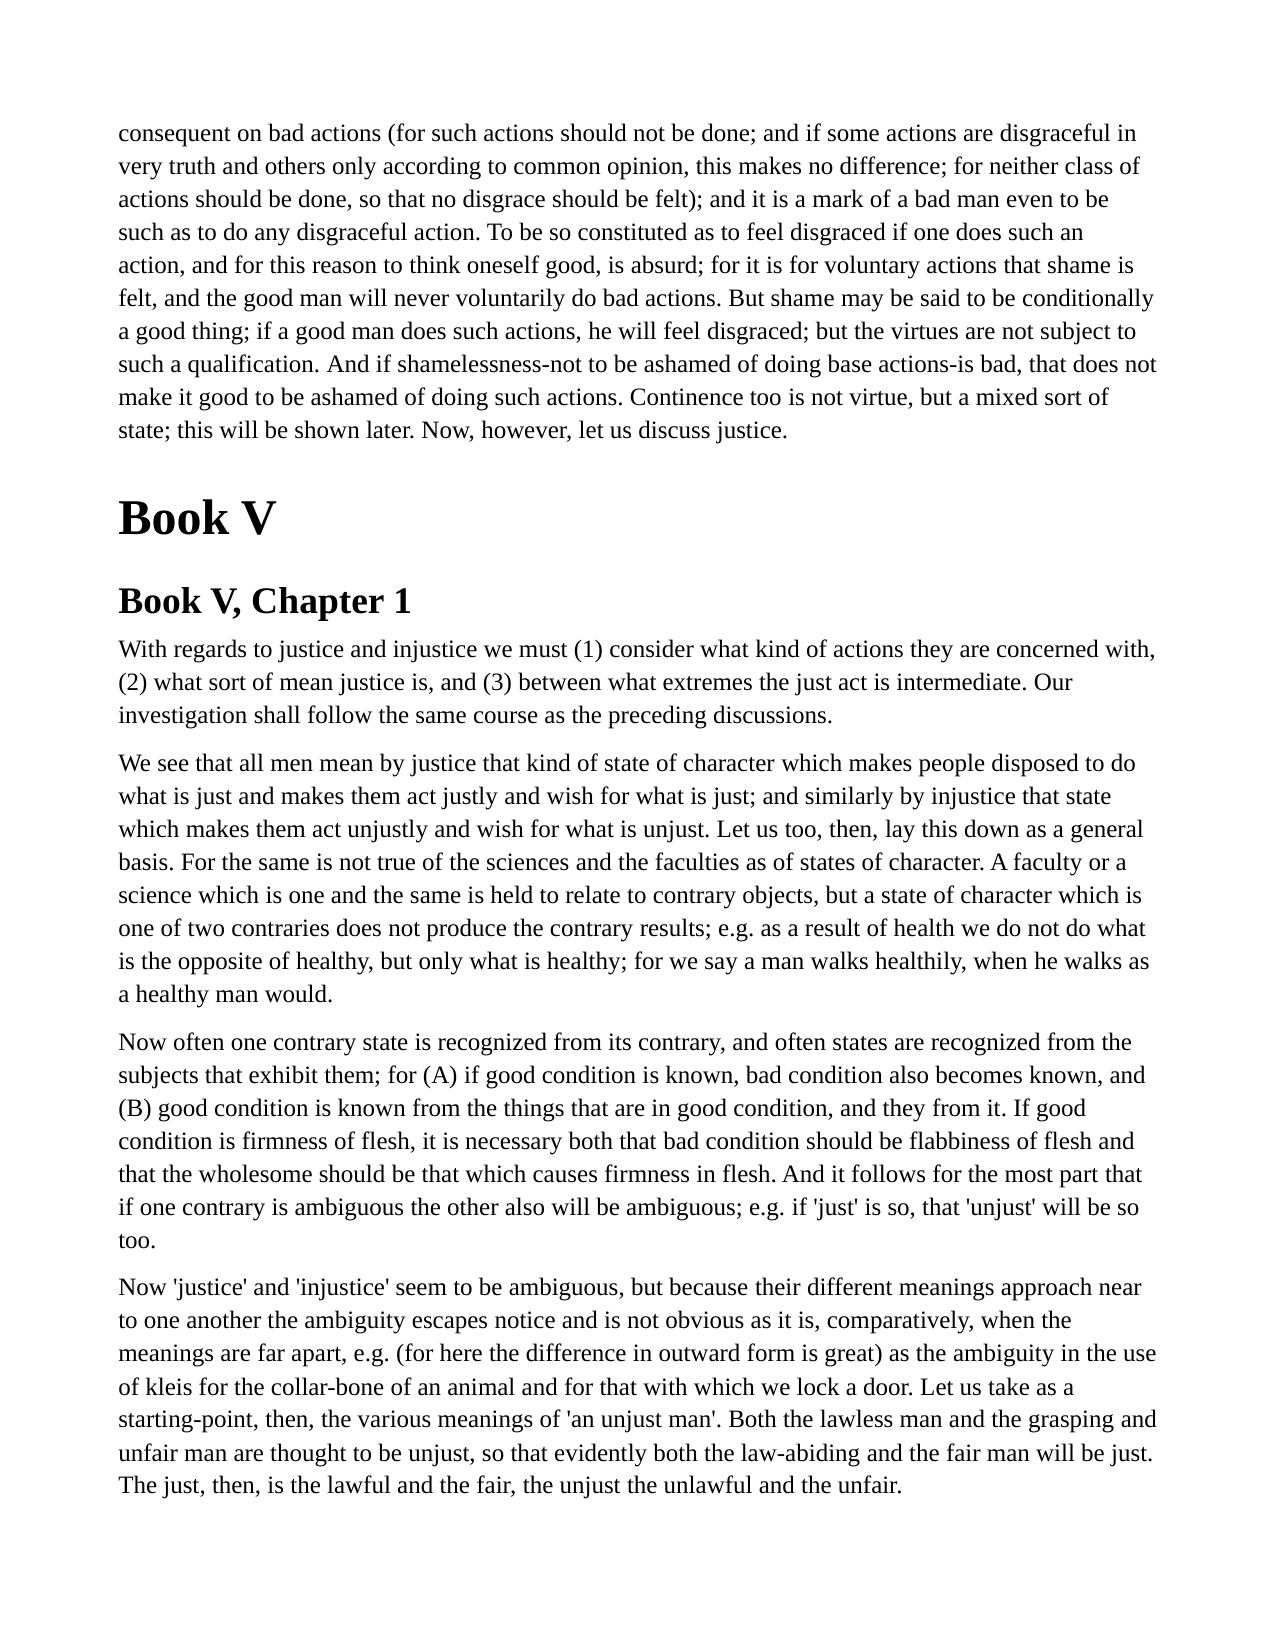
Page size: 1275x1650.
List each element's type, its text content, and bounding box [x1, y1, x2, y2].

text We see that all men mean by justice that kind of state of character which makes people disposed to do what is just and makes them act justly and wish for what is just; and similarly by injustice that state which makes them act unjustly and wish for what is unjust. Let us too, then, lay this down as a general basis. For the same is not true of the sciences and the faculties as of states of character. A faculty or a science which is one and the same is held to relate to contrary objects, but a state of character which is one of two contraries does not produce the contrary results; e.g. as a result of health we do not do what is the opposite of healthy, but only what is healthy; for we say a man walks healthily, when he walks as a healthy man would. [118, 748, 1157, 1008]
text consequent on bad actions (for such actions should not be done; and if some actions are disgraceful in very truth and others only according to common opinion, this makes no difference; for neither class of actions should be done, so that no disgrace should be felt); and it is a mark of a bad man even to be such as to do any disgraceful action. To be so constituted as to feel disgraced if one does such an action, and for this reason to think oneself good, is absurd; for it is for voluntary actions that shame is felt, and the good man will never voluntarily do bad actions. But shame may be said to be conditionally a good thing; if a good man does such actions, he will feel disgraced; but the virtues are not subject to such a qualification. And if shamelessness-not to be ashamed of doing base actions-is bad, that does not make it good to be ashamed of doing such actions. Continence too is not virtue, but a mixed sort of state; this will be shown later. Now, however, let us discuss justice. [118, 118, 1157, 444]
subtitle Book V, Chapter 1 [118, 579, 1157, 622]
text Now 'justice' and 'injustice' seem to be ambiguous, but because their different meanings approach near to one another the ambiguity escapes notice and is not obvious as it is, comparatively, when the meanings are far apart, e.g. (for here the difference in outward form is great) as the ambiguity in the use of kleis for the collar-bone of an animal and for that with which we lock a door. Let us take as a starting-point, then, the various meanings of 'an unjust man'. Both the lawless man and the grasping and unfair man are thought to be unjust, so that evidently both the law-abiding and the fair man will be just. The just, then, is the lawful and the fair, the unjust the unlawful and the unfair. [118, 1272, 1157, 1499]
text With regards to justice and injustice we must (1) consider what kind of actions they are concerned with, (2) what sort of mean justice is, and (3) between what extremes the just act is intermediate. Our investigation shall follow the same course as the preceding discussions. [118, 634, 1157, 729]
text Now often one contrary state is recognized from its contrary, and often states are recognized from the subjects that exhibit them; for (A) if good condition is known, bad condition also becomes known, and (B) good condition is known from the things that are in good condition, and they from it. If good condition is firmness of flesh, it is necessary both that bad condition should be flabbiness of flesh and that the wholesome should be that which causes firmness in flesh. And it follows for the most part that if one contrary is ambiguous the other also will be ambiguous; e.g. if 'just' is so, that 'unjust' will be so too. [118, 1027, 1157, 1254]
subtitle Book V [118, 488, 1157, 545]
